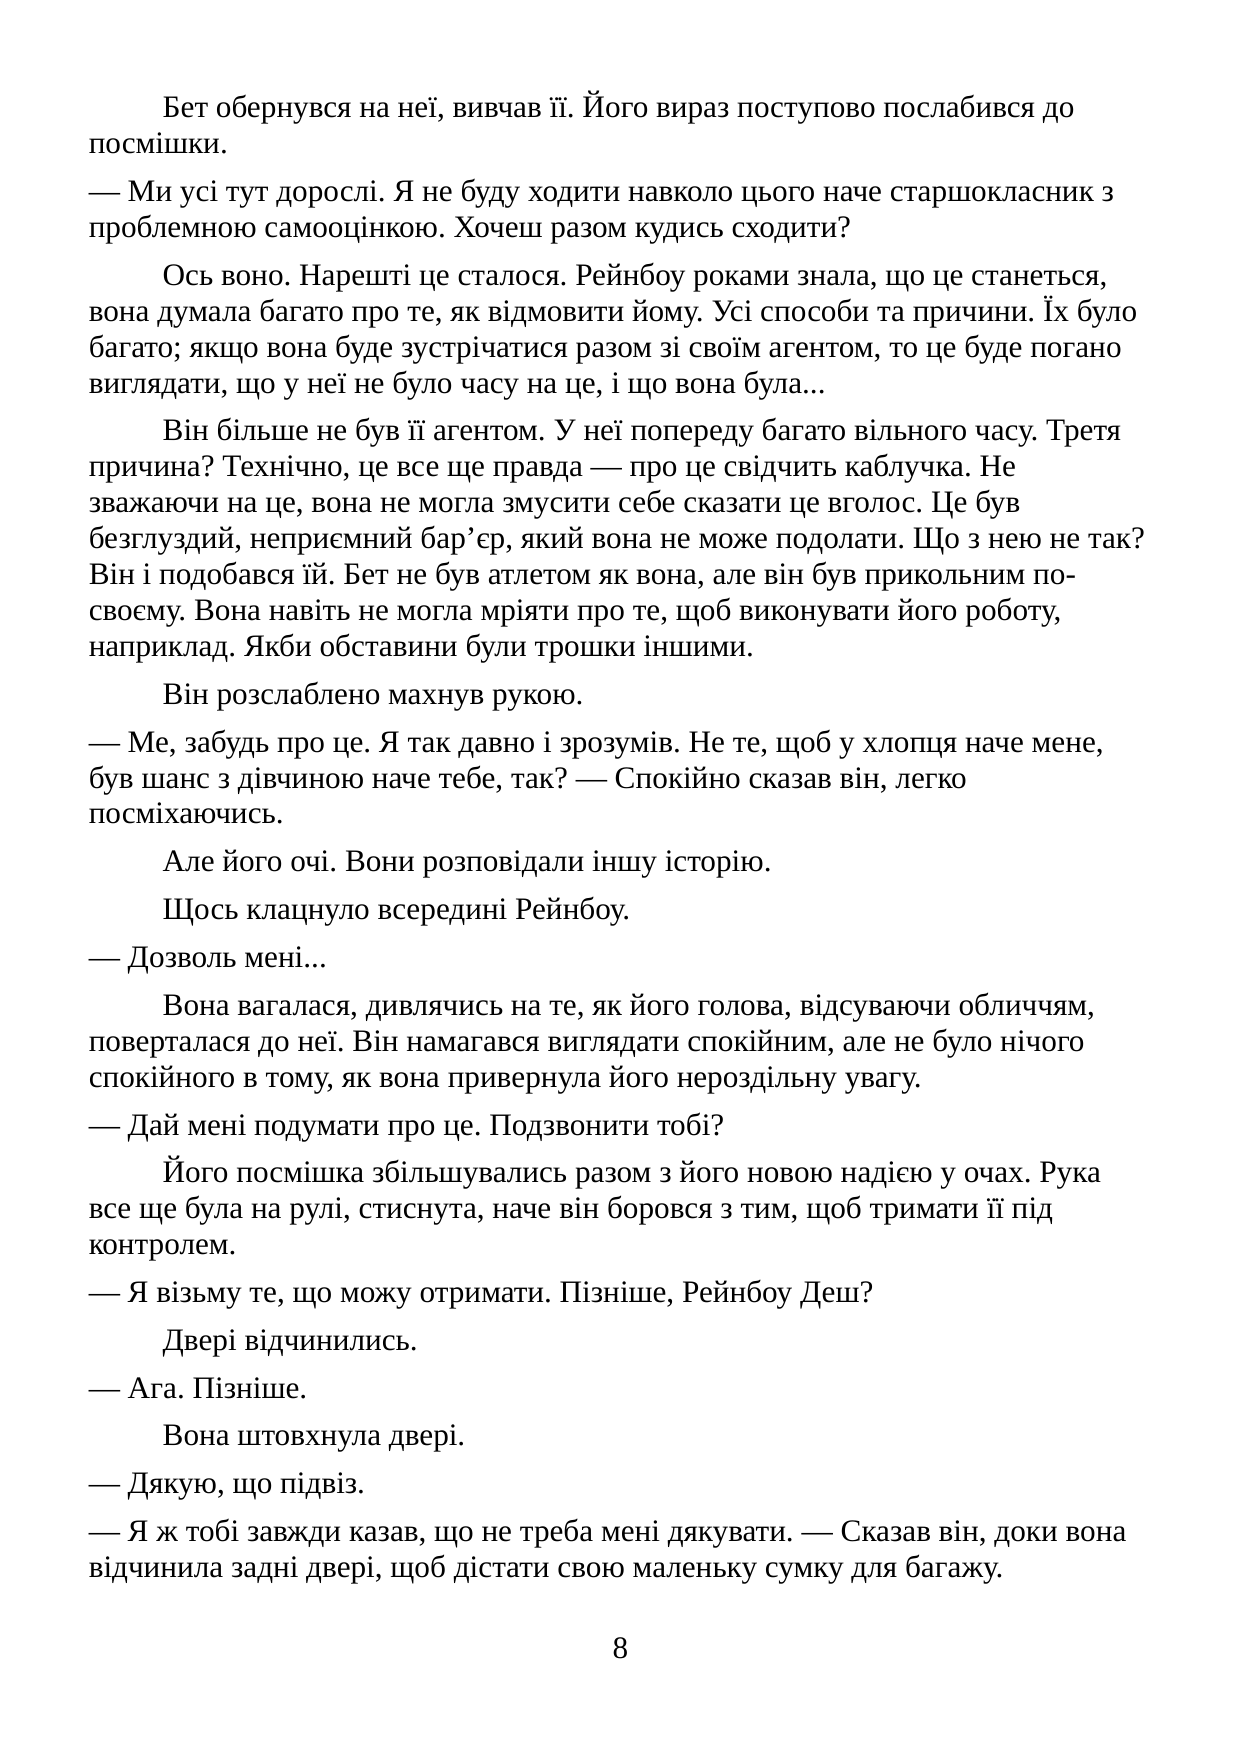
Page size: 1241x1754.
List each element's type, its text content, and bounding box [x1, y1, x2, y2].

text Вона штовхнула двері. [88, 1417, 1152, 1453]
text Бет обернувся на неї, вивчав її. Його вираз поступово послабився до посмішки. [88, 88, 1152, 160]
text Щось клацнуло всередині Рейнбоу. [88, 890, 1152, 926]
text — Дай мені подумати про це. Подзвонити тобі? [88, 1106, 1152, 1142]
text Вона вагалася, дивлячись на те, як його голова, відсуваючи обличчям, поверталася до неї. Він намагався виглядати спокійним, але не було нічого спокійного в тому, як вона привернула його нероздільну увагу. [88, 986, 1152, 1094]
text Двері відчинились. [88, 1321, 1152, 1357]
text — Я ж тобі завжди казав, що не треба мені дякувати. — Сказав він, доки вона відчинила задні двері, щоб дістати свою маленьку сумку для багажу. [88, 1512, 1152, 1584]
text Ось воно. Нарешті це сталося. Рейнбоу роками знала, що це станеться, вона думала багато про те, як відмовити йому. Усі способи та причини. Їх було багато; якщо вона буде зустрічатися разом зі своїм агентом, то це буде погано виглядати, що у неї не було часу на це, і що вона була... [88, 256, 1152, 400]
text — Ме, забудь про це. Я так давно і зрозумів. Не те, щоб у хлопця наче мене, був шанс з дівчиною наче тебе, так? — Спокійно сказав він, легко посміхаючись. [88, 723, 1152, 831]
text Його посмішка збільшувались разом з його новою надією у очах. Рука все ще була на рулі, стиснута, наче він боровся з тим, щоб тримати її під контролем. [88, 1153, 1152, 1261]
text — Ага. Пізніше. [88, 1369, 1152, 1405]
text — Дозволь мені... [88, 938, 1152, 974]
text Він більше не був її агентом. У неї попереду багато вільного часу. Третя причина? Технічно, це все ще правда — про це свідчить каблучка. Не зважаючи на це, вона не могла змусити себе сказати це вголос. Це був безглуздий, неприємний бар’єр, який вона не може подолати. Що з нею не так? Він і подобався їй. Бет не був атлетом як вона, але він був прикольним по-своєму. Вона навіть не могла мріяти про те, щоб виконувати його роботу, наприклад. Якби обставини були трошки іншими. [88, 412, 1152, 663]
text Але його очі. Вони розповідали іншу історію. [88, 843, 1152, 878]
text Він розслаблено махнув рукою. [88, 675, 1152, 711]
text — Я візьму те, що можу отримати. Пізніше, Рейнбоу Деш? [88, 1273, 1152, 1309]
text — Ми усі тут дорослі. Я не буду ходити навколо цього наче старшокласник з проблемною самооцінкою. Хочеш разом кудись сходити? [88, 172, 1152, 244]
text — Дякую, що підвіз. [88, 1464, 1152, 1500]
